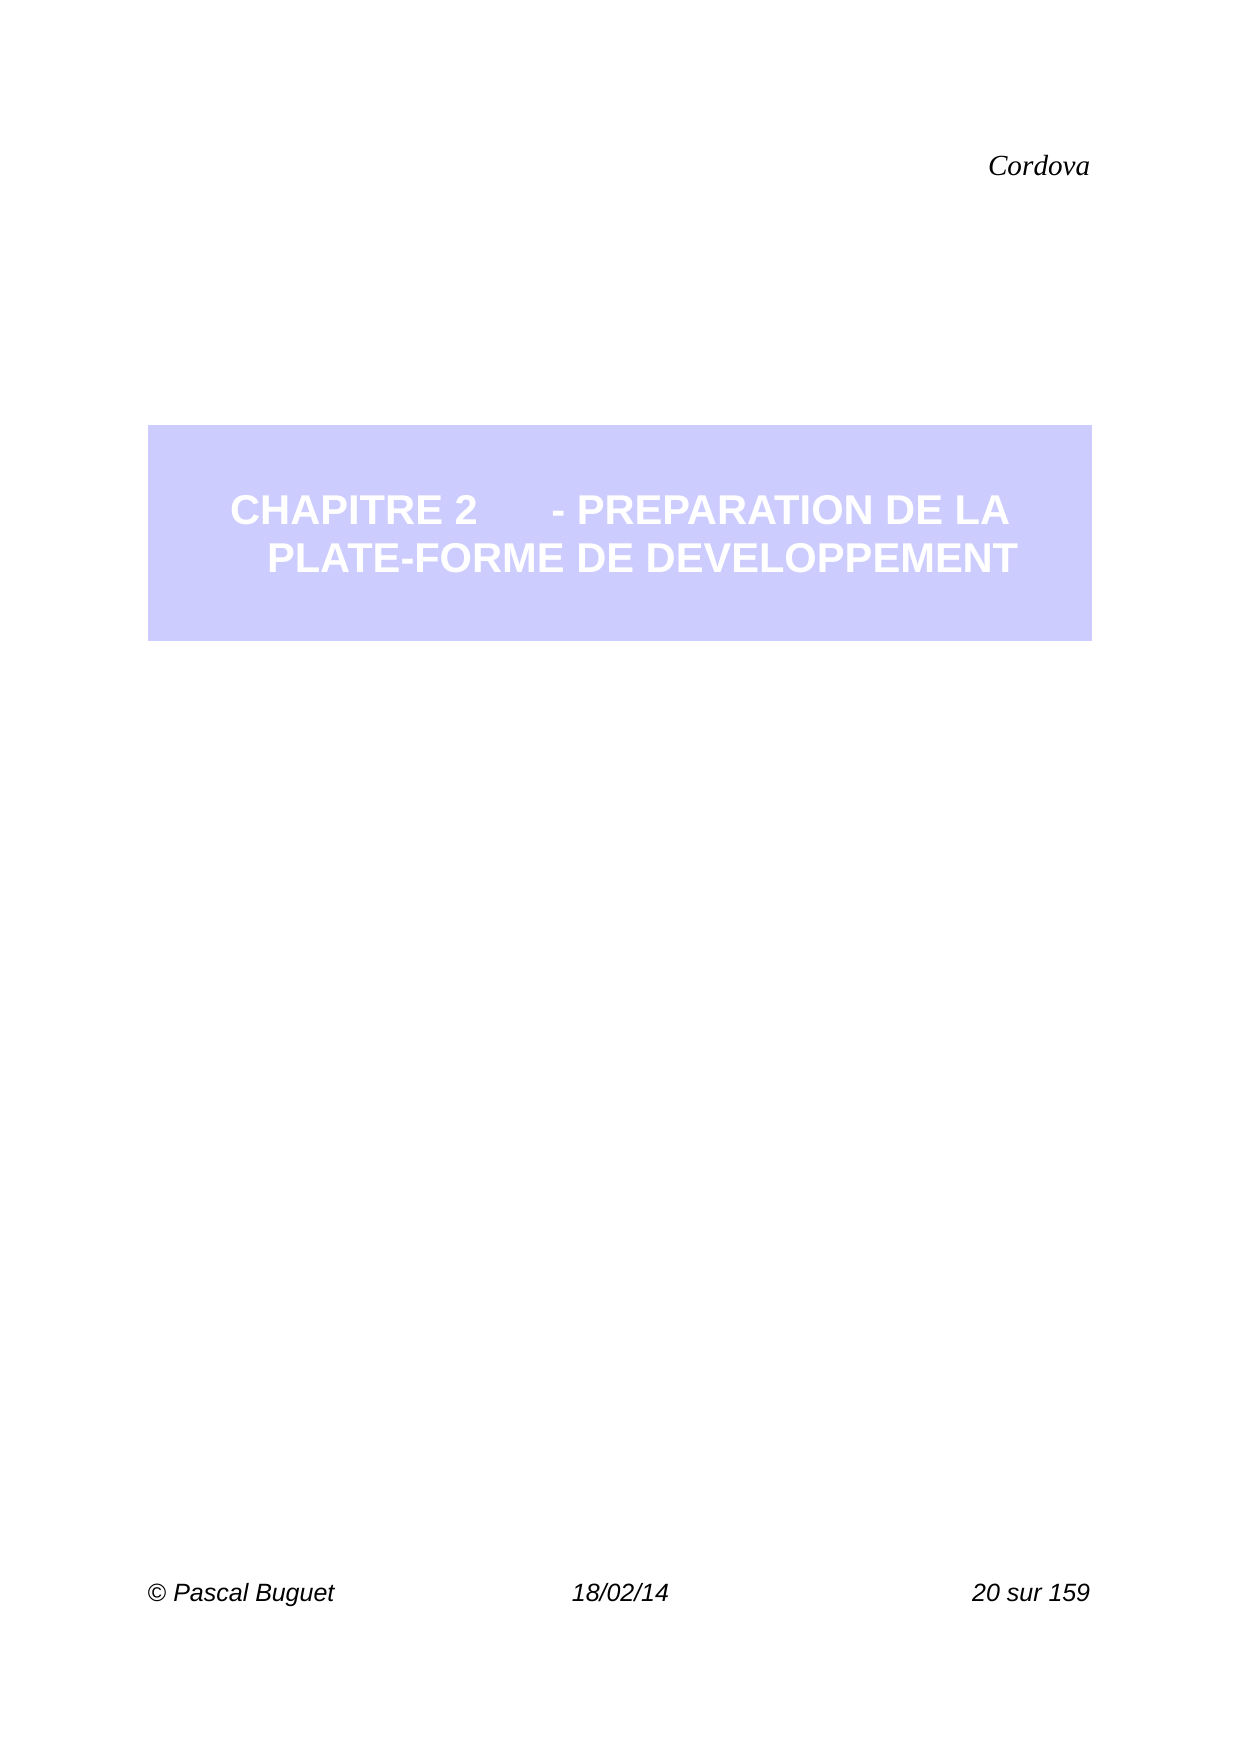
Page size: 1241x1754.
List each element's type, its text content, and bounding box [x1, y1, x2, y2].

subtitle - PREPARATION DE LA PLATE-FORME DE DEVELOPPEMENT [148, 426, 1092, 640]
